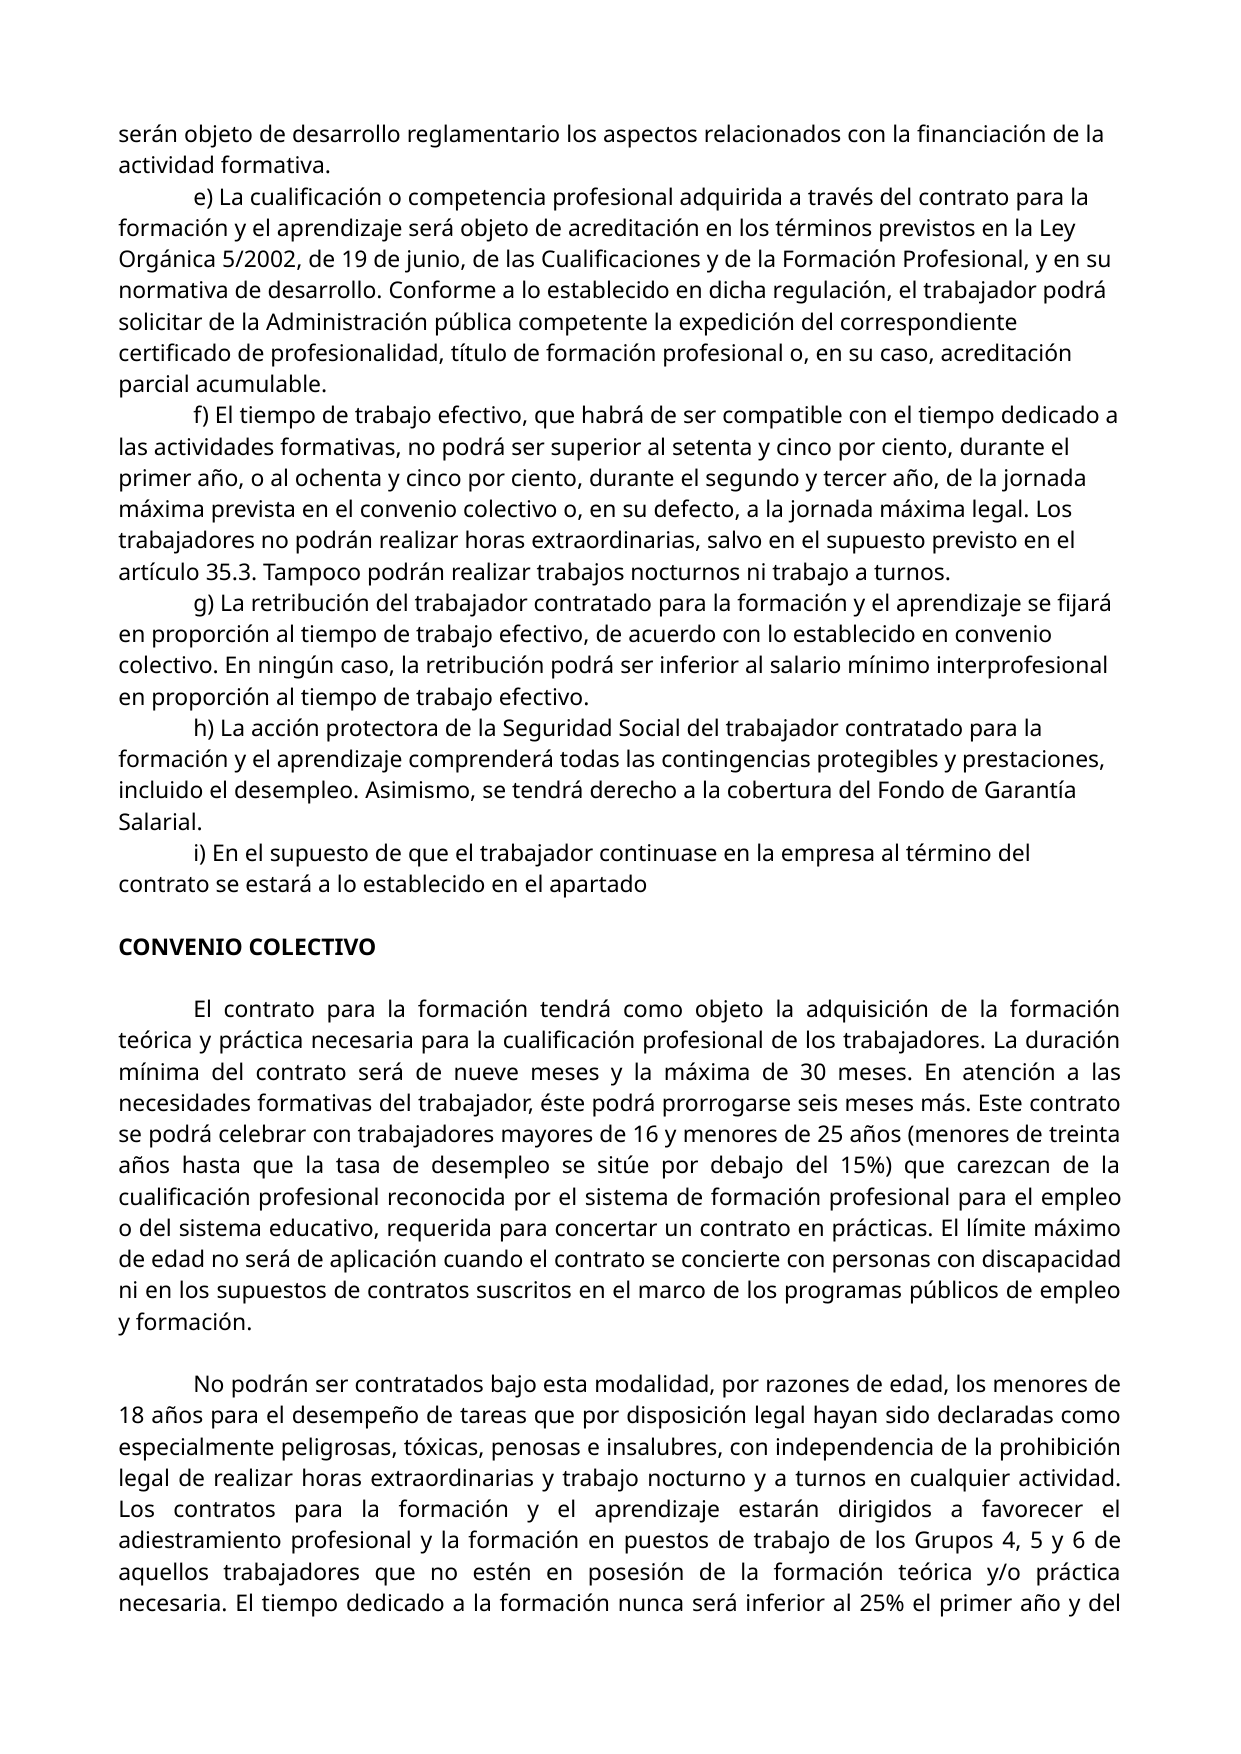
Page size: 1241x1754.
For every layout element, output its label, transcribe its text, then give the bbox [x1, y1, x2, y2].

text El contrato para la formación tendrá como objeto la adquisición de la formación teórica y práctica necesaria para la cualificación profesional de los trabajadores. La duración mínima del contrato será de nueve meses y la máxima de 30 meses. En atención a las necesidades formativas del trabajador, éste podrá prorrogarse seis meses más. Este contrato se podrá celebrar con trabajadores mayores de 16 y menores de 25 años (menores de treinta años hasta que la tasa de desempleo se sitúe por debajo del 15%) que carezcan de la cualificación profesional reconocida por el sistema de formación profesional para el empleo o del sistema educativo, requerida para concertar un contrato en prácticas. El límite máximo de edad no será de aplicación cuando el contrato se concierte con personas con discapacidad ni en los supuestos de contratos suscritos en el marco de los programas públicos de empleo y formación. [118, 993, 1122, 1337]
text No podrán ser contratados bajo esta modalidad, por razones de edad, los menores de 18 años para el desempeño de tareas que por disposición legal hayan sido declaradas como especialmente peligrosas, tóxicas, penosas e insalubres, con independencia de la prohibición legal de realizar horas extraordinarias y trabajo nocturno y a turnos en cualquier actividad. Los contratos para la formación y el aprendizaje estarán dirigidos a favorecer el adiestramiento profesional y la formación en puestos de trabajo de los Grupos 4, 5 y 6 de aquellos trabajadores que no estén en posesión de la formación teórica y/o práctica necesaria. El tiempo dedicado a la formación nunca será inferior al 25% el primer año y del [118, 1337, 1122, 1618]
text CONVENIO COLECTIVO [118, 931, 1122, 962]
text serán objeto de desarrollo reglamentario los aspectos relacionados con la financiación de la actividad formativa. e) La cualificación o competencia profesional adquirida a través del contrato para la formación y el aprendizaje será objeto de acreditación en los términos previstos en la Ley Orgánica 5/2002, de 19 de junio, de las Cualificaciones y de la Formación Profesional, y en su normativa de desarrollo. Conforme a lo establecido en dicha regulación, el trabajador podrá solicitar de la Administración pública competente la expedición del correspondiente certificado de profesionalidad, título de formación profesional o, en su caso, acreditación parcial acumulable. f) El tiempo de trabajo efectivo, que habrá de ser compatible con el tiempo dedicado a las actividades formativas, no podrá ser superior al setenta y cinco por ciento, durante el primer año, o al ochenta y cinco por ciento, durante el segundo y tercer año, de la jornada máxima prevista en el convenio colectivo o, en su defecto, a la jornada máxima legal. Los trabajadores no podrán realizar horas extraordinarias, salvo en el supuesto previsto en el artículo 35.3. Tampoco podrán realizar trabajos nocturnos ni trabajo a turnos. g) La retribución del trabajador contratado para la formación y el aprendizaje se fijará en proporción al tiempo de trabajo efectivo, de acuerdo con lo establecido en convenio colectivo. En ningún caso, la retribución podrá ser inferior al salario mínimo interprofesional en proporción al tiempo de trabajo efectivo. h) La acción protectora de la Seguridad Social del trabajador contratado para la formación y el aprendizaje comprenderá todas las contingencias protegibles y prestaciones, incluido el desempleo. Asimismo, se tendrá derecho a la cobertura del Fondo de Garantía Salarial. i) En el supuesto de que el trabajador continuase en la empresa al término del contrato se estará a lo establecido en el apartado [118, 118, 1122, 899]
